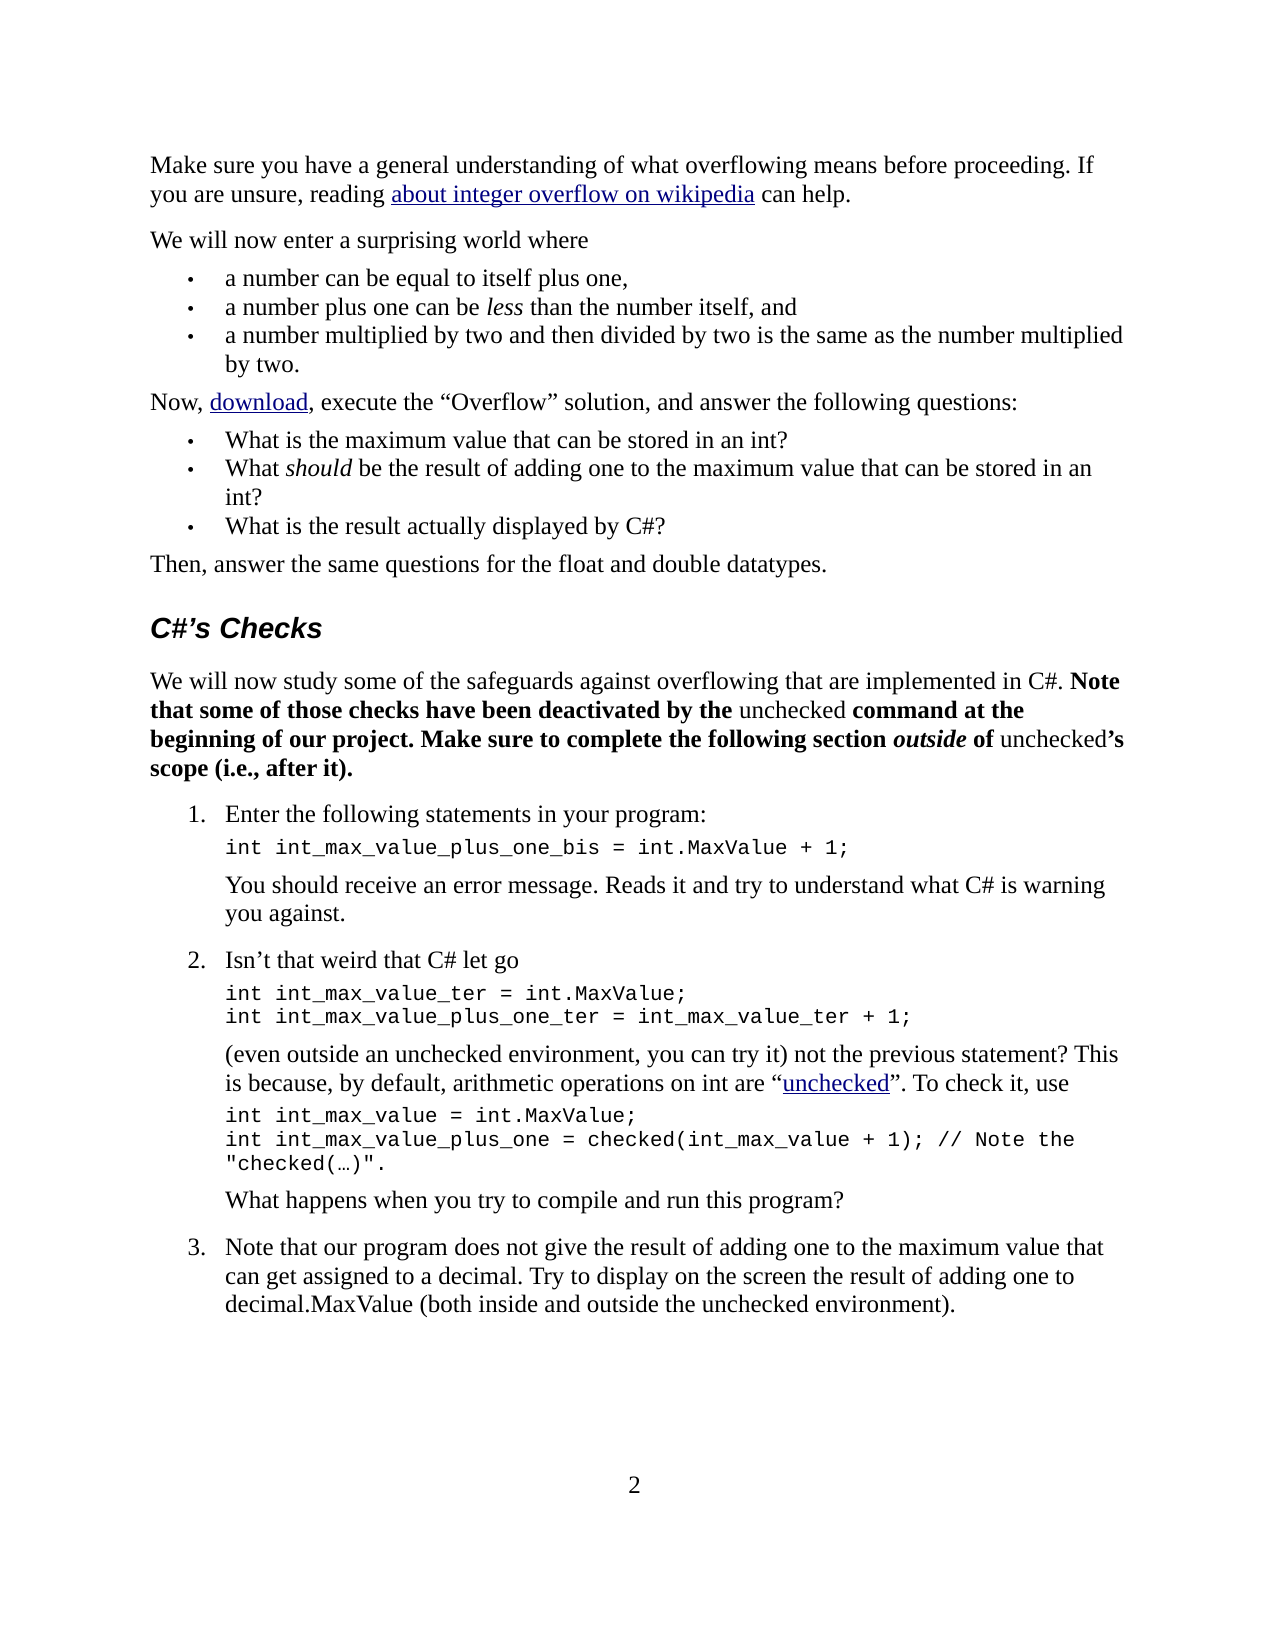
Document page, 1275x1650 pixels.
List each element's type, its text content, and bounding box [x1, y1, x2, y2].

list You should receive an error message. Reads it and try to understand what C# is warning you against. [187, 870, 1125, 927]
list int int_max_value_ter = int.MaxValue; [187, 983, 1125, 1006]
text Make sure you have a general understanding of what overflowing means before proceeding. If you are unsure, reading about integer overflow on wikipedia can help. [150, 150, 1125, 207]
list What happens when you try to compile and run this program? [187, 1185, 1125, 1214]
list a number plus one can be less than the number itself, and [187, 292, 1125, 321]
list int int_max_value_plus_one_bis = int.MaxValue + 1; [187, 837, 1125, 861]
list What is the result actually displayed by C#? [187, 511, 1125, 540]
text We will now enter a surprising world where [150, 225, 1125, 254]
list int int_max_value_plus_one_ter = int_max_value_ter + 1; [187, 1006, 1125, 1030]
list int int_max_value_plus_one = checked(int_max_value + 1); // Note the "checked(…)". [187, 1129, 1125, 1176]
list Enter the following statements in your program: [187, 799, 1125, 828]
list int int_max_value = int.MaxValue; [187, 1106, 1125, 1129]
text Then, answer the same questions for the float and double datatypes. [150, 549, 1125, 577]
text Now, download, execute the “Overflow” solution, and answer the following questions: [150, 387, 1125, 416]
list What should be the result of adding one to the maximum value that can be stored in an int? [187, 453, 1125, 511]
list a number can be equal to itself plus one, [187, 263, 1125, 292]
list Isn’t that weird that C# let go [187, 945, 1125, 974]
list What is the maximum value that can be stored in an int? [187, 425, 1125, 453]
list (even outside an unchecked environment, you can try it) not the previous statement? This is because, by default, arithmetic operations on int are “unchecked”. To check it, use [187, 1039, 1125, 1097]
list a number multiplied by two and then divided by two is the same as the number multiplied by two. [187, 321, 1125, 378]
text We will now study some of the safeguards against overflowing that are implemented in C#. Note that some of those checks have been deactivated by the unchecked command at the beginning of our project. Make sure to complete the following section outside of unchecked’s scope (i.e., after it). [150, 666, 1125, 781]
subtitle C#’s Checks [150, 611, 1125, 645]
list Note that our program does not give the result of adding one to the maximum value that can get assigned to a decimal. Try to display on the screen the result of adding one to decimal.MaxValue (both inside and outside the unchecked environment). [187, 1232, 1125, 1318]
